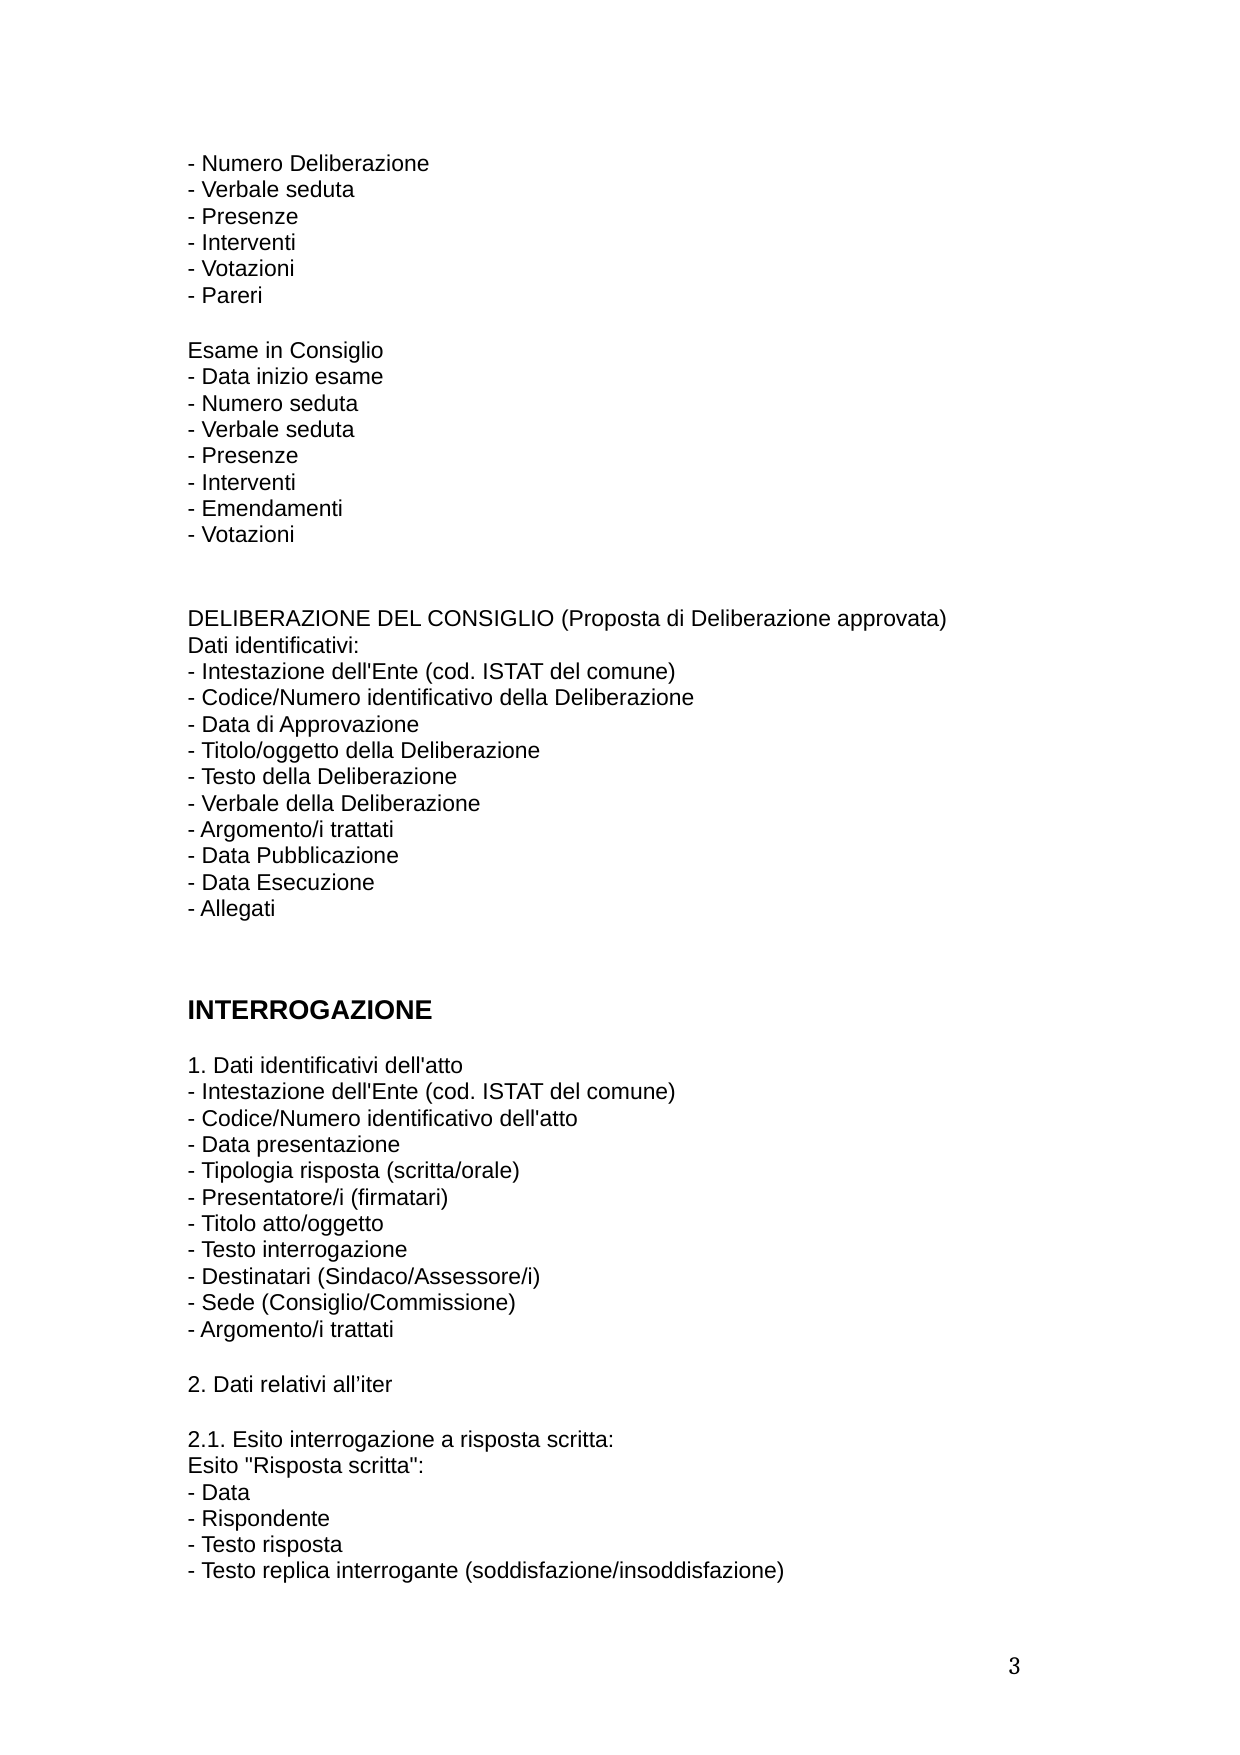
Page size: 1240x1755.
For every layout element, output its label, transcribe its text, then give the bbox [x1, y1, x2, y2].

text - Titolo atto/oggetto [187, 1210, 1052, 1236]
text - Testo replica interrogante (soddisfazione/insoddisfazione) [187, 1557, 1052, 1584]
text - Data [187, 1478, 1052, 1505]
text - Destinatari (Sindaco/Assessore/i) [187, 1263, 1052, 1289]
text - Verbale seduta [187, 176, 1052, 203]
text - Presentatore/i (firmatari) [187, 1184, 1052, 1210]
text - Data di Approvazione [187, 711, 1052, 737]
text - Verbale seduta [187, 416, 1052, 442]
text - Emendamenti [187, 495, 1052, 521]
text - Presenze [187, 203, 1052, 229]
text - Testo della Deliberazione [187, 763, 1052, 790]
text - Votazioni [187, 521, 1052, 548]
text - Intestazione dell'Ente (cod. ISTAT del comune) [187, 1078, 1052, 1105]
text - Titolo/oggetto della Deliberazione [187, 737, 1052, 763]
text Esito "Risposta scritta": [187, 1452, 1052, 1478]
text - Testo risposta [187, 1531, 1052, 1557]
text - Testo interrogazione [187, 1236, 1052, 1263]
text Esame in Consiglio [187, 337, 1052, 363]
text - Data Esecuzione [187, 869, 1052, 895]
text - Data inizio esame [187, 363, 1052, 389]
text - Sede (Consiglio/Commissione) [187, 1289, 1052, 1316]
text - Votazioni [187, 255, 1052, 282]
subtitle INTERROGAZIONE [187, 994, 1052, 1026]
text 2.1. Esito interrogazione a risposta scritta: [187, 1426, 1052, 1452]
text - Interventi [187, 229, 1052, 255]
text DELIBERAZIONE DEL CONSIGLIO (Proposta di Deliberazione approvata) [187, 605, 1052, 632]
text - Rispondente [187, 1505, 1052, 1531]
text - Allegati [187, 895, 1052, 921]
text - Interventi [187, 469, 1052, 495]
text - Pareri [187, 282, 1052, 308]
text - Argomento/i trattati [187, 816, 1052, 842]
text - Intestazione dell'Ente (cod. ISTAT del comune) [187, 658, 1052, 684]
text - Tipologia risposta (scritta/orale) [187, 1157, 1052, 1184]
text - Data Pubblicazione [187, 842, 1052, 869]
text - Numero Deliberazione [187, 150, 1052, 176]
text - Codice/Numero identificativo dell'atto [187, 1105, 1052, 1131]
text - Argomento/i trattati [187, 1316, 1052, 1342]
text Dati identificativi: [187, 632, 1052, 658]
text 1. Dati identificativi dell'atto [187, 1052, 1052, 1078]
text - Verbale della Deliberazione [187, 790, 1052, 816]
text - Numero seduta [187, 389, 1052, 416]
text - Codice/Numero identificativo della Deliberazione [187, 684, 1052, 711]
text 2. Dati relativi all’iter [187, 1371, 1052, 1397]
text - Presenze [187, 442, 1052, 469]
text - Data presentazione [187, 1131, 1052, 1157]
